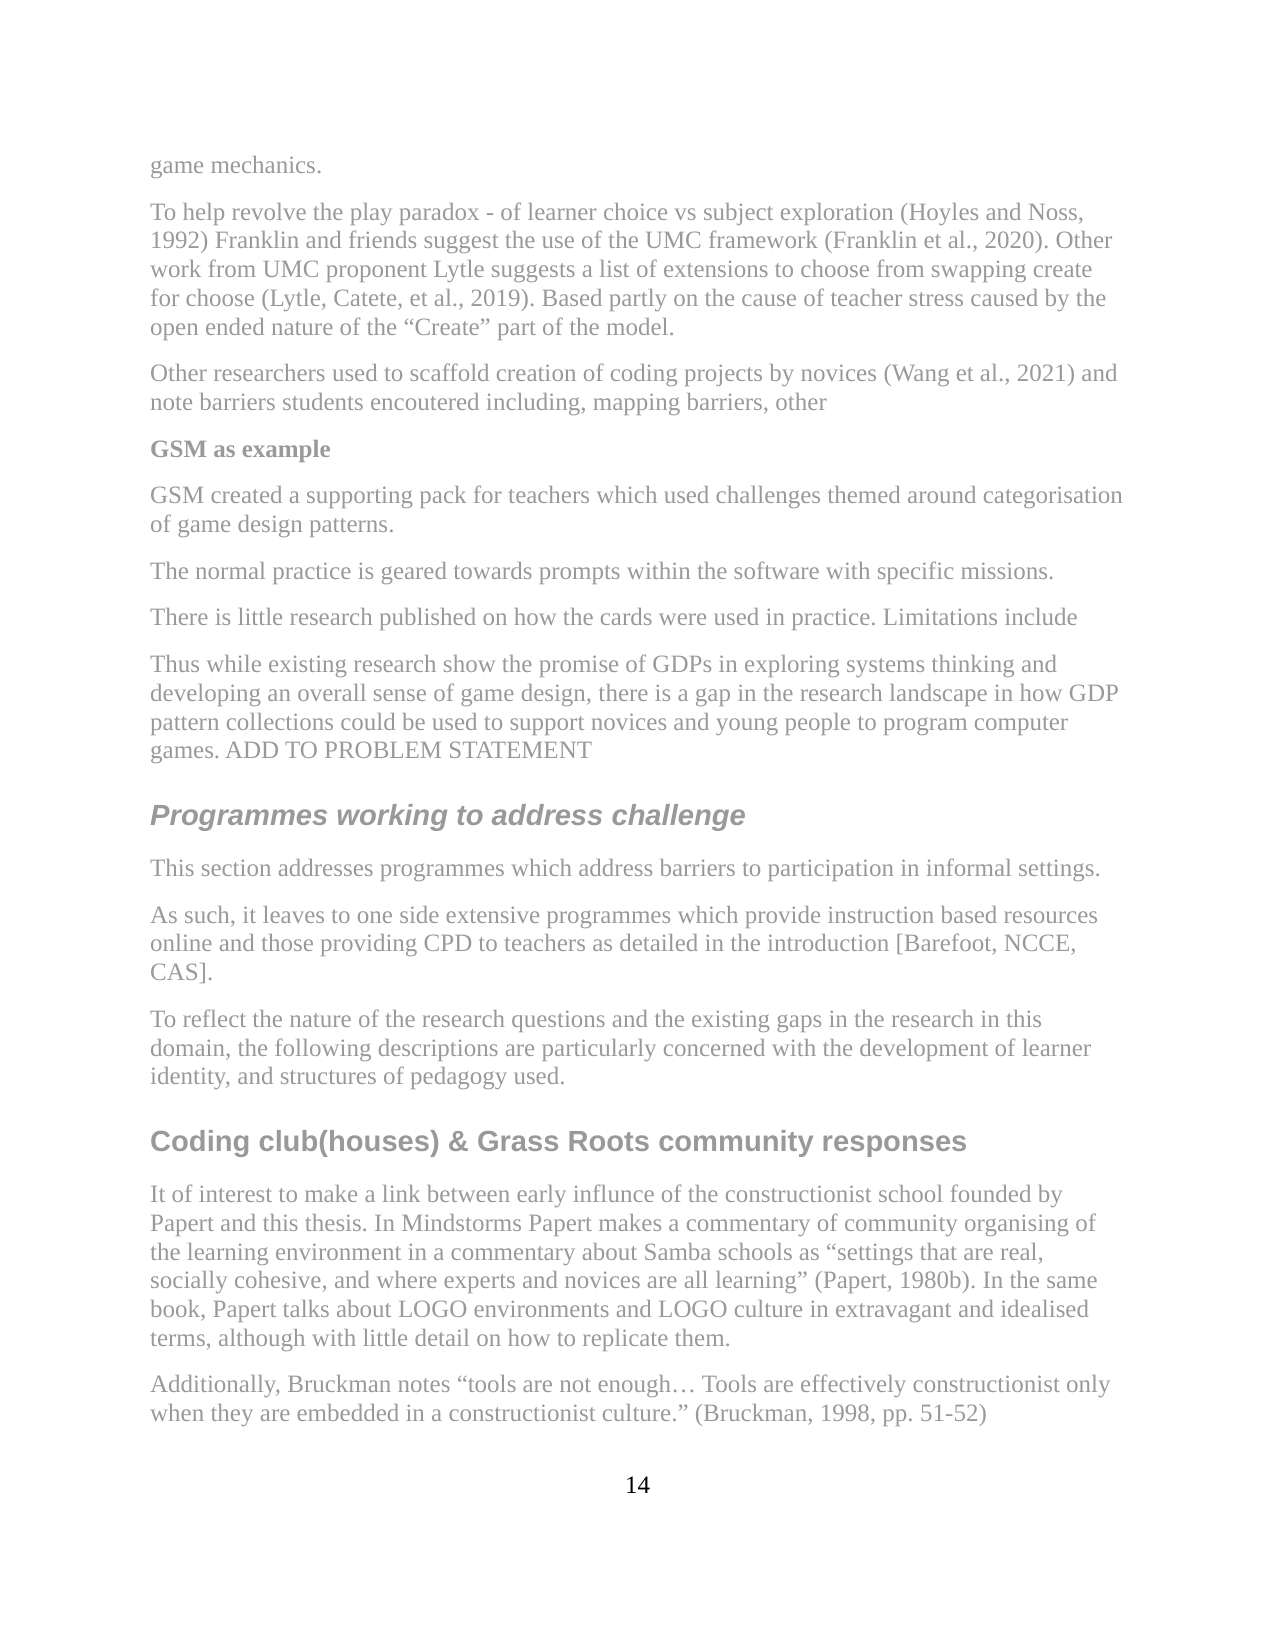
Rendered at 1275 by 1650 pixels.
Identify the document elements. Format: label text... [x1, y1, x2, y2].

subtitle Coding club(houses) & Grass Roots community responses [150, 1124, 1125, 1158]
text To reflect the nature of the research questions and the existing gaps in the research in this domain, the following descriptions are particularly concerned with the development of learner identity, and structures of pedagogy used. [150, 1004, 1125, 1090]
text As such, it leaves to one side extensive programmes which provide instruction based resources online and those providing CPD to teachers as detailed in the introduction [Barefoot, NCCE, CAS]. [150, 900, 1125, 986]
text game mechanics. [150, 150, 1125, 179]
text It of interest to make a link between early influnce of the constructionist school founded by Papert and this thesis. In Mindstorms Papert makes a commentary of community organising of the learning environment in a commentary about Samba schools as “settings that are real, socially cohesive, and where experts and novices are all learning” (Papert, 1980b). In the same book, Papert talks about LOGO environments and LOGO culture in extravagant and idealised terms, although with little detail on how to replicate them. [150, 1179, 1125, 1352]
text The normal practice is geared towards prompts within the software with specific missions. [150, 556, 1125, 584]
text Additionally, Bruckman notes “tools are not enough… Tools are effectively constructionist only when they are embedded in a constructionist culture.” (Bruckman, 1998, pp. 51-52) [150, 1369, 1125, 1427]
text Thus while existing research show the promise of GDPs in exploring systems thinking and developing an overall sense of game design, there is a gap in the research landscape in how GDP pattern collections could be used to support novices and young people to program computer games. ADD TO PROBLEM STATEMENT [150, 649, 1125, 764]
text There is little research published on how the cards were used in practice. Limitations include [150, 602, 1125, 631]
text This section addresses programmes which address barriers to participation in informal settings. [150, 853, 1125, 882]
text To help revolve the play paradox - of learner choice vs subject exploration (Hoyles and Noss, 1992) Franklin and friends suggest the use of the UMC framework (Franklin et al., 2020). Other work from UMC proponent Lytle suggests a list of extensions to choose from swapping create for choose (Lytle, Catete, et al., 2019). Based partly on the cause of teacher stress caused by the open ended nature of the “Create” part of the model. [150, 197, 1125, 340]
text GSM as example [150, 434, 1125, 462]
text Other researchers used to scaffold creation of coding projects by novices (Wang et al., 2021) and note barriers students encoutered including, mapping barriers, other [150, 358, 1125, 416]
text GSM created a supporting pack for teachers which used challenges themed around categorisation of game design patterns. [150, 480, 1125, 538]
subtitle Programmes working to address challenge [150, 798, 1125, 832]
